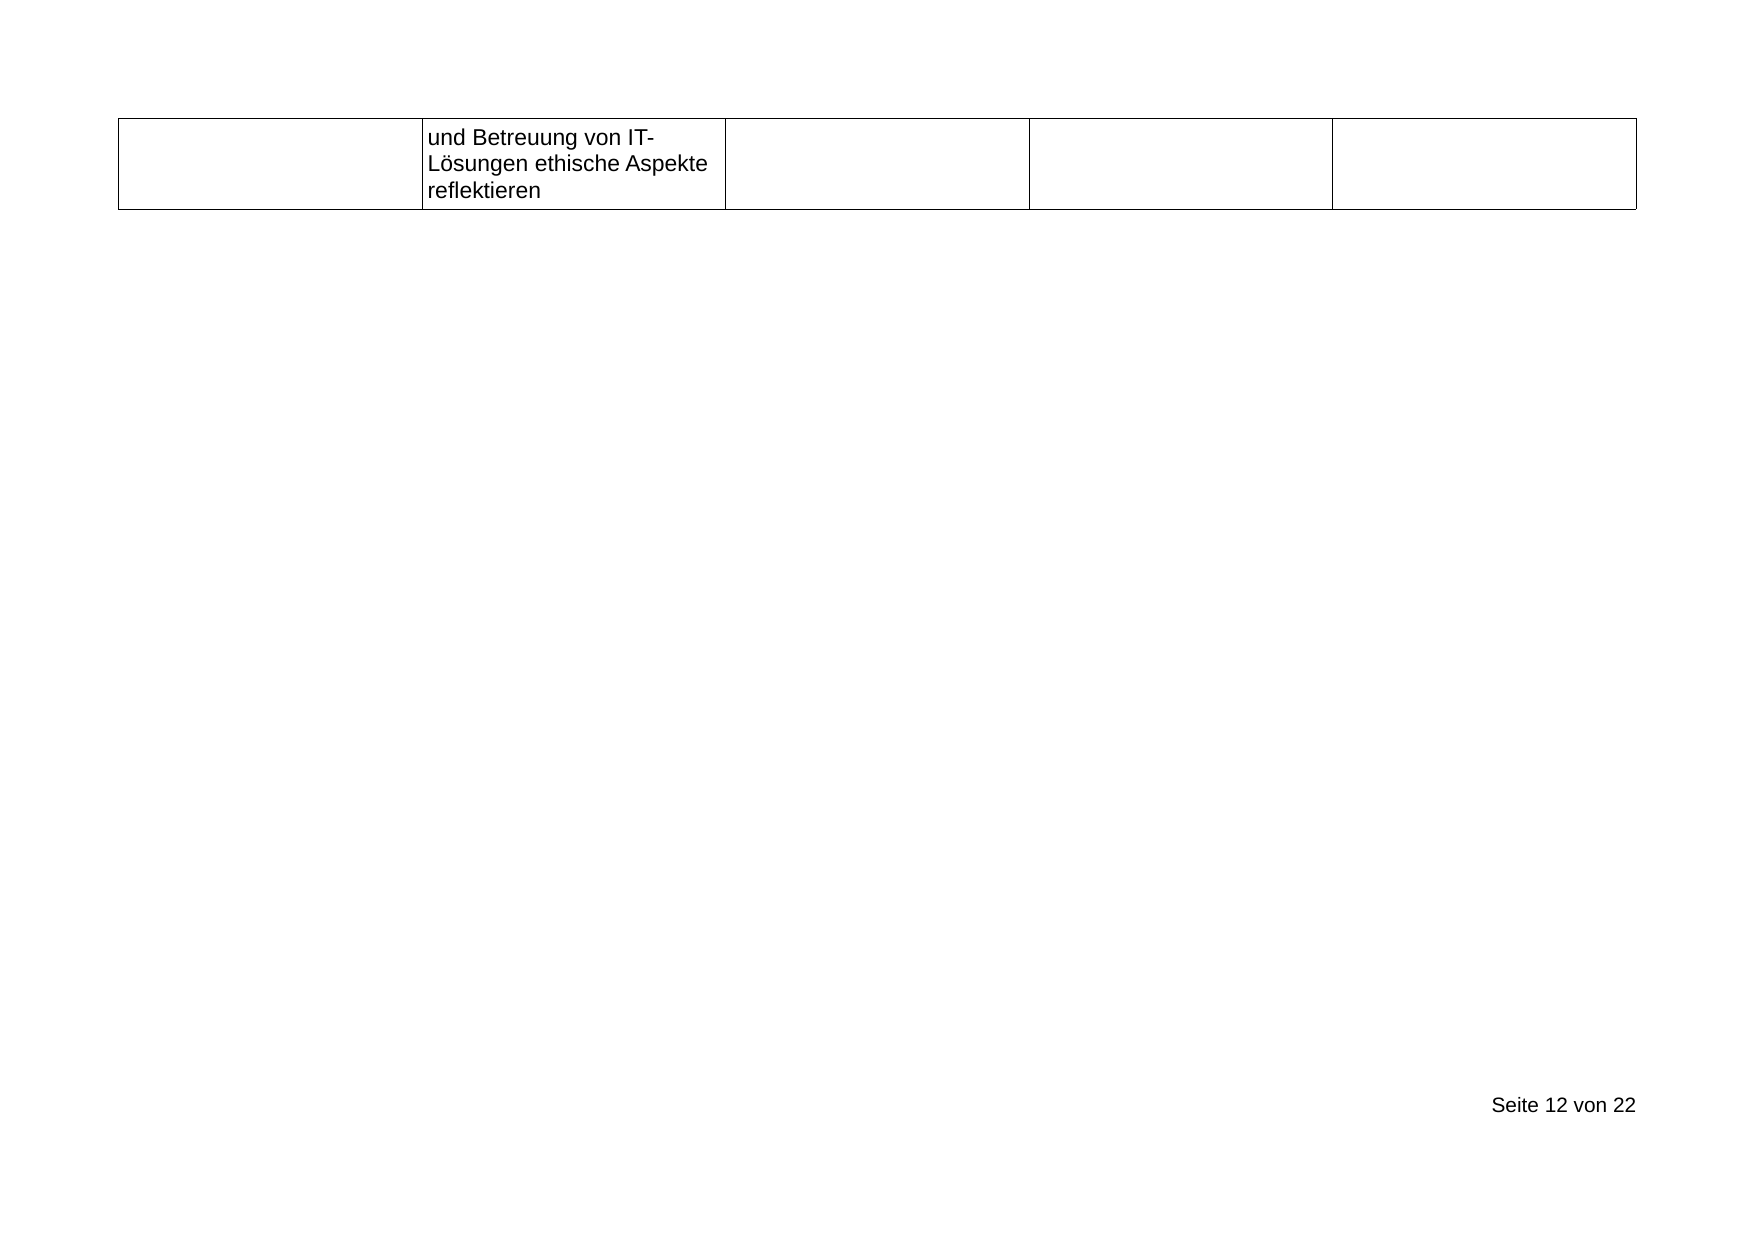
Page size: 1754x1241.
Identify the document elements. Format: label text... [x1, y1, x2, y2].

table_cell [726, 119, 1029, 209]
table_cell [1030, 119, 1332, 209]
table_cell [1333, 119, 1636, 209]
table_cell [119, 119, 422, 209]
table_cell und Betreuung von IT-Lösungen ethische Aspekte reflektieren [423, 119, 725, 209]
